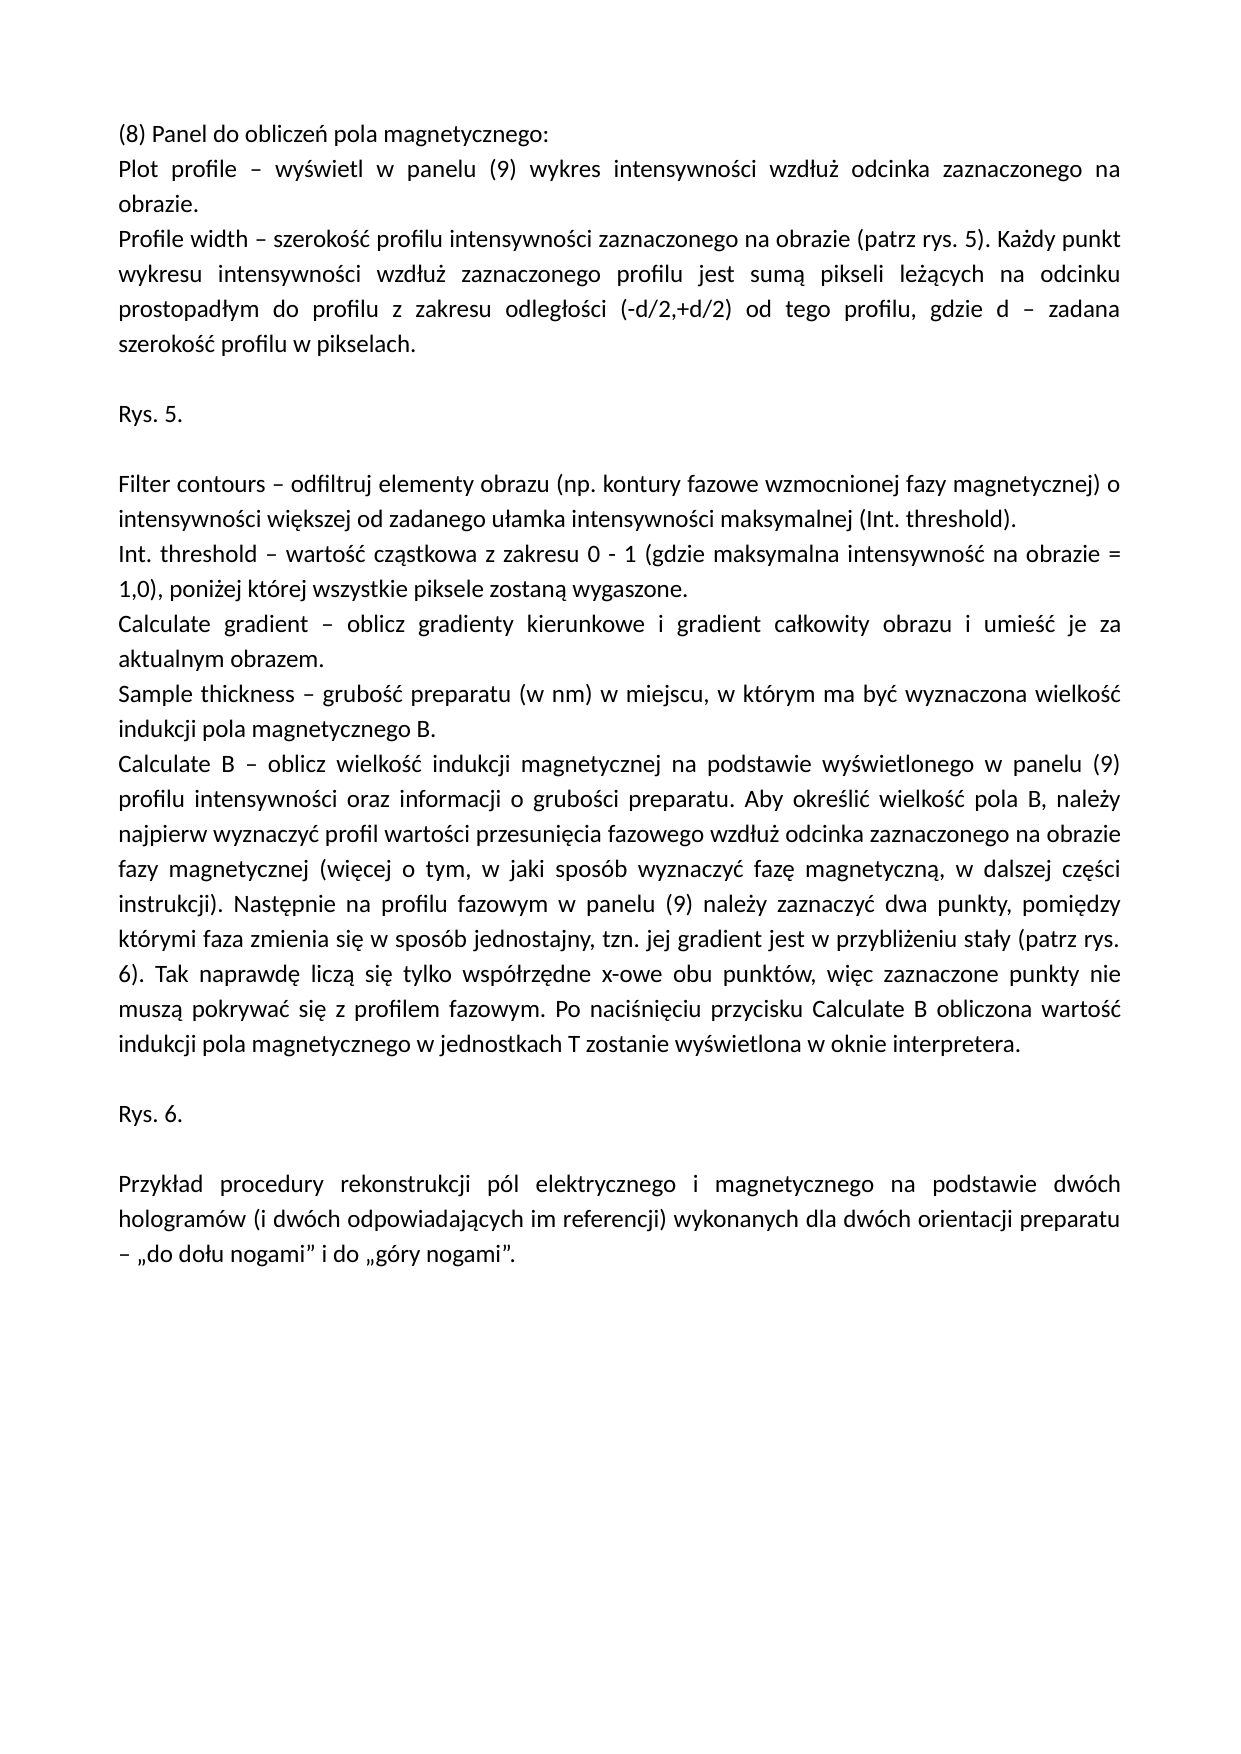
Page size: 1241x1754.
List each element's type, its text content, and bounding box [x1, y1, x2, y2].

text Calculate B – oblicz wielkość indukcji magnetycznej na podstawie wyświetlonego w panelu (9) profilu intensywności oraz informacji o grubości preparatu. Aby określić wielkość pola B, należy najpierw wyznaczyć profil wartości przesunięcia fazowego wzdłuż odcinka zaznaczonego na obrazie fazy magnetycznej (więcej o tym, w jaki sposób wyznaczyć fazę magnetyczną, w dalszej części instrukcji). Następnie na profilu fazowym w panelu (9) należy zaznaczyć dwa punkty, pomiędzy którymi faza zmienia się w sposób jednostajny, tzn. jej gradient jest w przybliżeniu stały (patrz rys. 6). Tak naprawdę liczą się tylko współrzędne x-owe obu punktów, więc zaznaczone punkty nie muszą pokrywać się z profilem fazowym. Po naciśnięciu przycisku Calculate B obliczona wartość indukcji pola magnetycznego w jednostkach T zostanie wyświetlona w oknie interpretera. [118, 748, 1122, 1059]
text Rys. 5. [118, 398, 1122, 429]
text Profile width – szerokość profilu intensywności zaznaczonego na obrazie (patrz rys. 5). Każdy punkt wykresu intensywności wzdłuż zaznaczonego profilu jest sumą pikseli leżących na odcinku prostopadłym do profilu z zakresu odległości (-d/2,+d/2) od tego profilu, gdzie d – zadana szerokość profilu w pikselach. [118, 223, 1122, 359]
text (8) Panel do obliczeń pola magnetycznego: [118, 118, 1122, 149]
text Int. threshold – wartość cząstkowa z zakresu 0 - 1 (gdzie maksymalna intensywność na obrazie = 1,0), poniżej której wszystkie piksele zostaną wygaszone. [118, 538, 1122, 604]
text Plot profile – wyświetl w panelu (9) wykres intensywności wzdłuż odcinka zaznaczonego na obrazie. [118, 153, 1122, 219]
text Filter contours – odfiltruj elementy obrazu (np. kontury fazowe wzmocnionej fazy magnetycznej) o intensywności większej od zadanego ułamka intensywności maksymalnej (Int. threshold). [118, 468, 1122, 534]
text Sample thickness – grubość preparatu (w nm) w miejscu, w którym ma być wyznaczona wielkość indukcji pola magnetycznego B. [118, 678, 1122, 744]
text Calculate gradient – oblicz gradienty kierunkowe i gradient całkowity obrazu i umieść je za aktualnym obrazem. [118, 608, 1122, 674]
text Przykład procedury rekonstrukcji pól elektrycznego i magnetycznego na podstawie dwóch hologramów (i dwóch odpowiadających im referencji) wykonanych dla dwóch orientacji preparatu – „do dołu nogami” i do „góry nogami”. [118, 1168, 1122, 1269]
text Rys. 6. [118, 1098, 1122, 1129]
